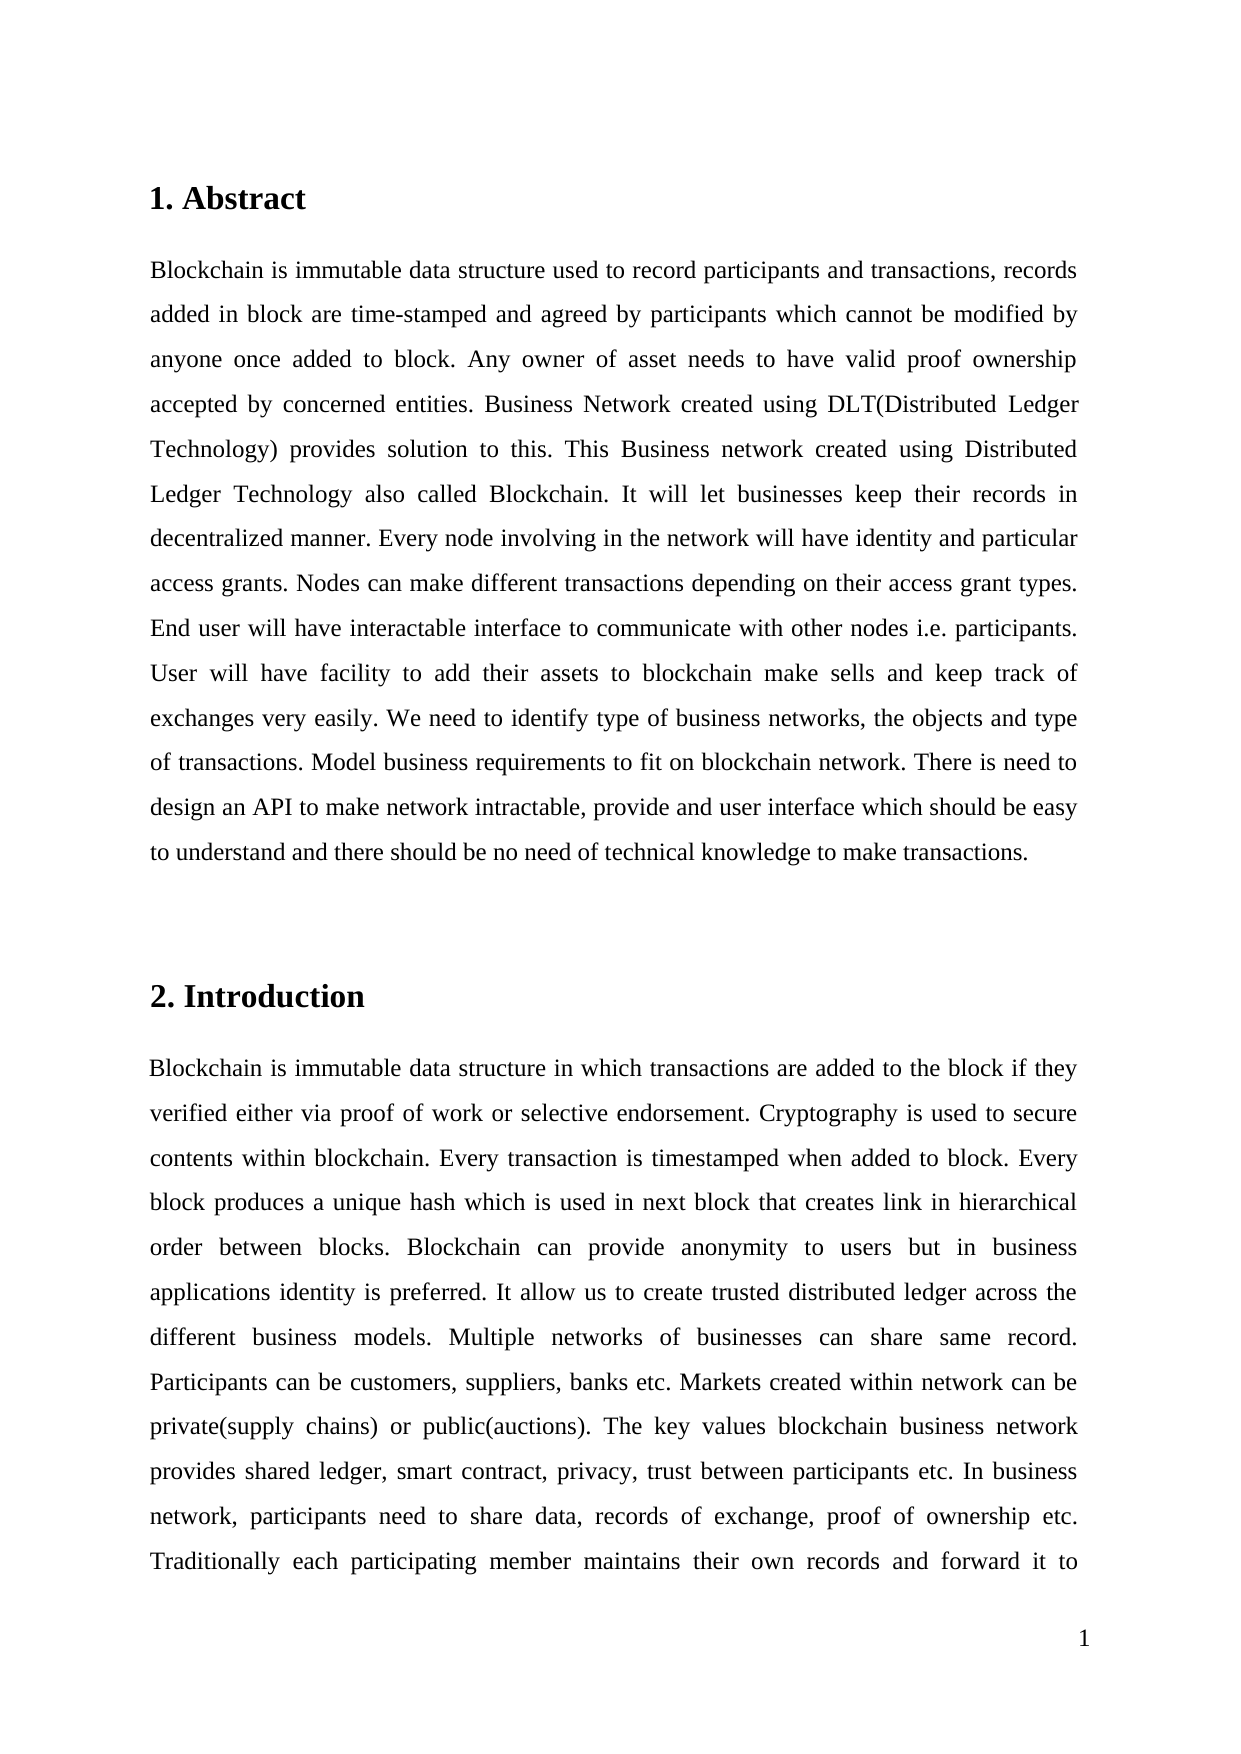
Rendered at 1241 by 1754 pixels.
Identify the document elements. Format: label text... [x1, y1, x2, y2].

subtitle 2. Introduction [150, 977, 1090, 1015]
text Blockchain is immutable data structure in which transactions are added to the block if they verified either via proof of work or selective endorsement. Cryptography is used to secure contents within blockchain. Every transaction is timestamped when added to block. Every block produces a unique hash which is used in next block that creates link in hierarchical order between blocks. Blockchain can provide anonymity to users but in business applications identity is preferred. It allow us to create trusted distributed ledger across the different business models. Multiple networks of businesses can share same record. Participants can be customers, suppliers, banks etc. Markets created within network can be private(supply chains) or public(auctions). The key values blockchain business network provides shared ledger, smart contract, privacy, trust between participants etc. In business network, participants need to share data, records of exchange, proof of ownership etc. Traditionally each participating member maintains their own records and forward it to [148, 1053, 1079, 1574]
text Blockchain is immutable data structure used to record participants and transactions, records added in block are time-stamped and agreed by participants which cannot be modified by anyone once added to block. Any owner of asset needs to have valid proof ownership accepted by concerned entities. Business Network created using DLT(Distributed Ledger Technology) provides solution to this. This Business network created using Distributed Ledger Technology also called Blockchain. It will let businesses keep their records in decentralized manner. Every node involving in the network will have identity and particular access grants. Nodes can make different transactions depending on their access grant types. End user will have interactable interface to communicate with other nodes i.e. participants. User will have facility to add their assets to blockchain make sells and keep track of exchanges very easily. We need to identify type of business networks, the objects and type of transactions. Model business requirements to fit on blockchain network. There is need to design an API to make network intractable, provide and user interface which should be easy to understand and there should be no need of technical knowledge to make transactions. [150, 255, 1079, 866]
subtitle 1. Abstract [148, 178, 1090, 217]
